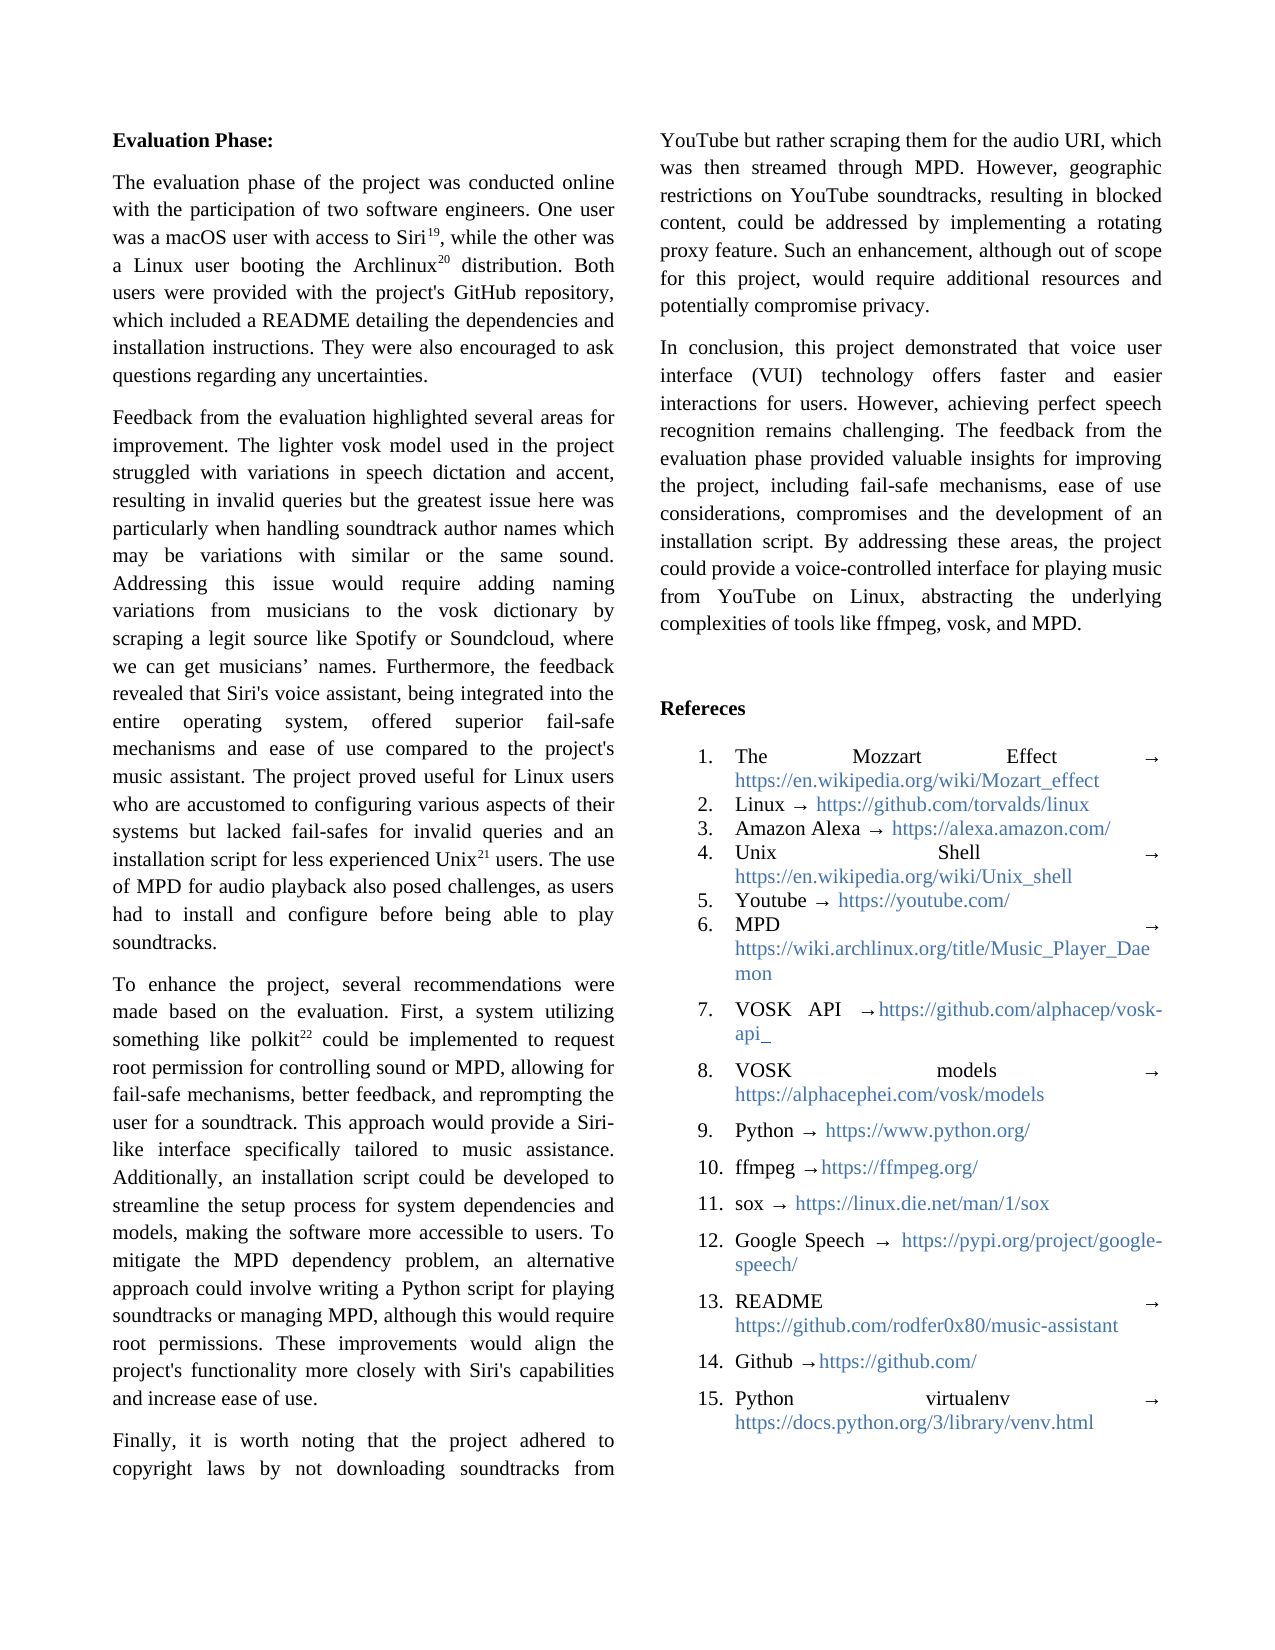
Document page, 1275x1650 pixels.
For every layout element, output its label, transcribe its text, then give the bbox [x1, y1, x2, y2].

list Unix Shell → https://en.wikipedia.org/wiki/Unix_shell [697, 840, 1162, 888]
text To enhance the project, several recommendations were made based on the evaluation. First, a system utilizing something like polkit22 could be implemented to request root permission for controlling sound or MPD, allowing for fail-safe mechanisms, better feedback, and reprompting the user for a soundtrack. This approach would provide a Siri-like interface specifically tailored to music assistance. Additionally, an installation script could be developed to streamline the setup process for system dependencies and models, making the software more accessible to users. To mitigate the MPD dependency problem, an alternative approach could involve writing a Python script for playing soundtracks or managing MPD, although this would require root permissions. These improvements would align the project's functionality more closely with Siri's capabilities and increase ease of use. [112, 972, 615, 1410]
list Linux → https://github.com/torvalds/linux [697, 792, 1162, 816]
list sox → https://linux.die.net/man/1/sox [697, 1191, 1162, 1215]
list VOSK models → https://alphacephei.com/vosk/models [697, 1058, 1162, 1106]
text Feedback from the evaluation highlighted several areas for improvement. The lighter vosk model used in the project struggled with variations in speech dictation and accent, resulting in invalid queries but the greatest issue here was particularly when handling soundtrack author names which may be variations with similar or the same sound. Addressing this issue would require adding naming variations from musicians to the vosk dictionary by scraping a legit source like Spotify or Soundcloud, where we can get musicians’ names. Furthermore, the feedback revealed that Siri's voice assistant, being integrated into the entire operating system, offered superior fail-safe mechanisms and ease of use compared to the project's music assistant. The project proved useful for Linux users who are accustomed to configuring various aspects of their systems but lacked fail-safes for invalid queries and an installation script for less experienced Unix21 users. The use of MPD for audio playback also posed challenges, as users had to install and configure before being able to play soundtracks. [112, 405, 615, 954]
list Github →https://github.com/ [697, 1349, 1162, 1373]
list The Mozzart Effect → https://en.wikipedia.org/wiki/Mozart_effect [697, 744, 1162, 792]
list VOSK API →https://github.com/alphacep/vosk-api [697, 997, 1162, 1045]
list Python virtualenv → https://docs.python.org/3/library/venv.html [697, 1386, 1162, 1434]
text YouTube but rather scraping them for the audio URI, which was then streamed through MPD. However, geographic restrictions on YouTube soundtracks, resulting in blocked content, could be addressed by implementing a rotating proxy feature. Such an enhancement, although out of scope for this project, would require additional resources and potentially compromise privacy. [660, 127, 1162, 317]
list Amazon Alexa → https://alexa.amazon.com/ [697, 816, 1162, 840]
text Finally, it is worth noting that the project adhered to copyright laws by not downloading soundtracks from [112, 1428, 615, 1480]
list Python → https://www.python.org/ [697, 1118, 1162, 1142]
list MPD → https://wiki.archlinux.org/title/Music_Player_Daemon [697, 912, 1162, 984]
text The evaluation phase of the project was conducted online with the participation of two software engineers. One user was a macOS user with access to Siri19, while the other was a Linux user booting the Archlinux20 distribution. Both users were provided with the project's GitHub repository, which included a README detailing the dependencies and installation instructions. They were also encouraged to ask questions regarding any uncertainties. [112, 170, 615, 387]
text Refereces [660, 696, 1162, 720]
text In conclusion, this project demonstrated that voice user interface (VUI) technology offers faster and easier interactions for users. However, achieving perfect speech recognition remains challenging. The feedback from the evaluation phase provided valuable insights for improving the project, including fail-safe mechanisms, ease of use considerations, compromises and the development of an installation script. By addressing these areas, the project could provide a voice-controlled interface for playing music from YouTube on Linux, abstracting the underlying complexities of tools like ffmpeg, vosk, and MPD. [660, 335, 1162, 635]
text Evaluation Phase: [112, 127, 615, 152]
list Youtube → https://youtube.com/ [697, 888, 1162, 912]
list README → https://github.com/rodfer0x80/music-assistant [697, 1288, 1162, 1337]
list ffmpeg →https://ffmpeg.org/ [697, 1155, 1162, 1179]
list Google Speech → https://pypi.org/project/google-speech/ [697, 1228, 1162, 1276]
